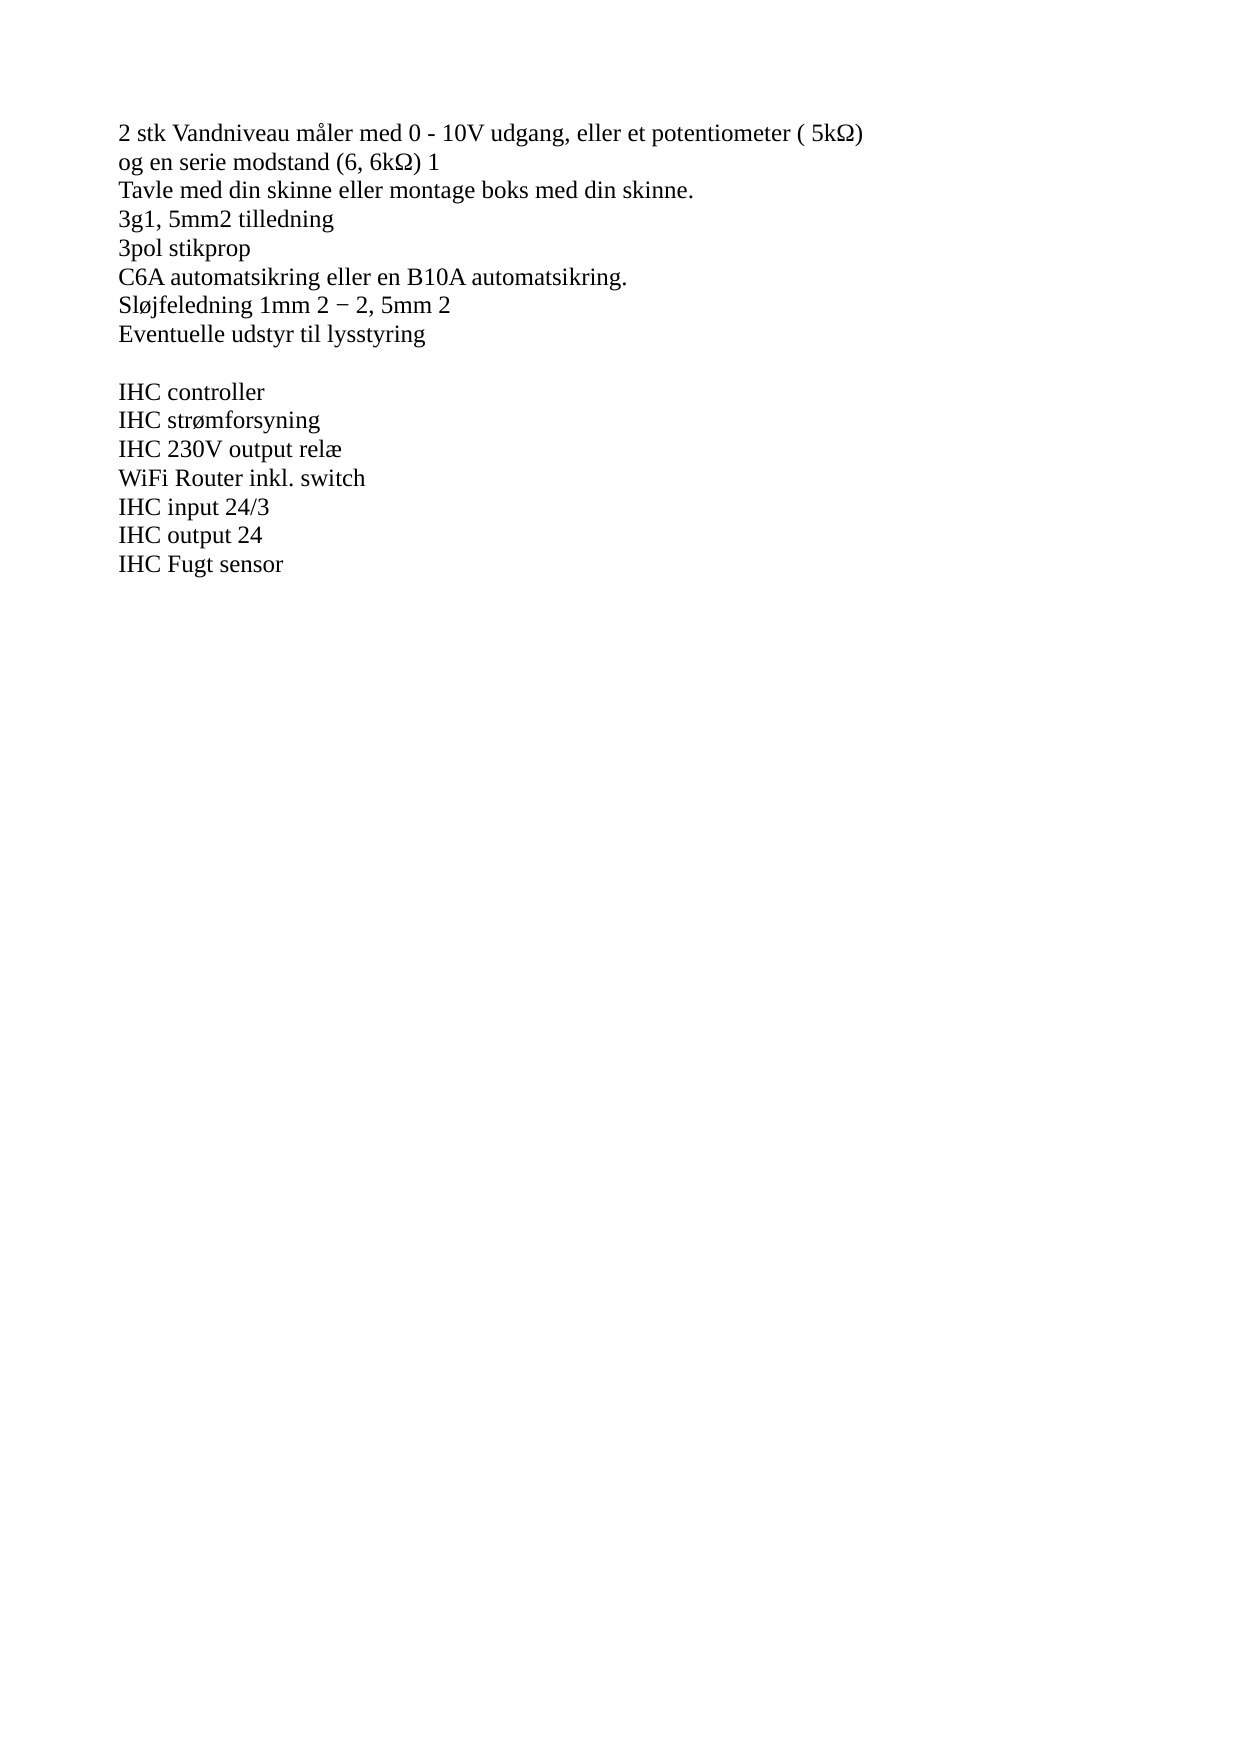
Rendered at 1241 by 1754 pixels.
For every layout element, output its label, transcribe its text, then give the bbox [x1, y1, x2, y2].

text WiFi Router inkl. switch [118, 463, 1122, 492]
text IHC input 24/3 [118, 492, 1122, 521]
text Sløjfeledning 1mm 2 − 2, 5mm 2 [118, 291, 1122, 319]
text IHC strømforsyning [118, 406, 1122, 434]
text C6A automatsikring eller en B10A automatsikring. [118, 262, 1122, 291]
text IHC Fugt sensor [118, 549, 1122, 578]
text 3pol stikprop [118, 233, 1122, 262]
text 2 stk Vandniveau måler med 0 - 10V udgang, eller et potentiometer ( 5kΩ) [118, 118, 1122, 147]
text IHC output 24 [118, 521, 1122, 549]
text Eventuelle udstyr til lysstyring [118, 319, 1122, 348]
text Tavle med din skinne eller montage boks med din skinne. [118, 176, 1122, 204]
text IHC controller [118, 377, 1122, 406]
text 3g1, 5mm2 tilledning [118, 204, 1122, 233]
text IHC 230V output relæ [118, 434, 1122, 463]
text og en serie modstand (6, 6kΩ) 1 [118, 147, 1122, 176]
